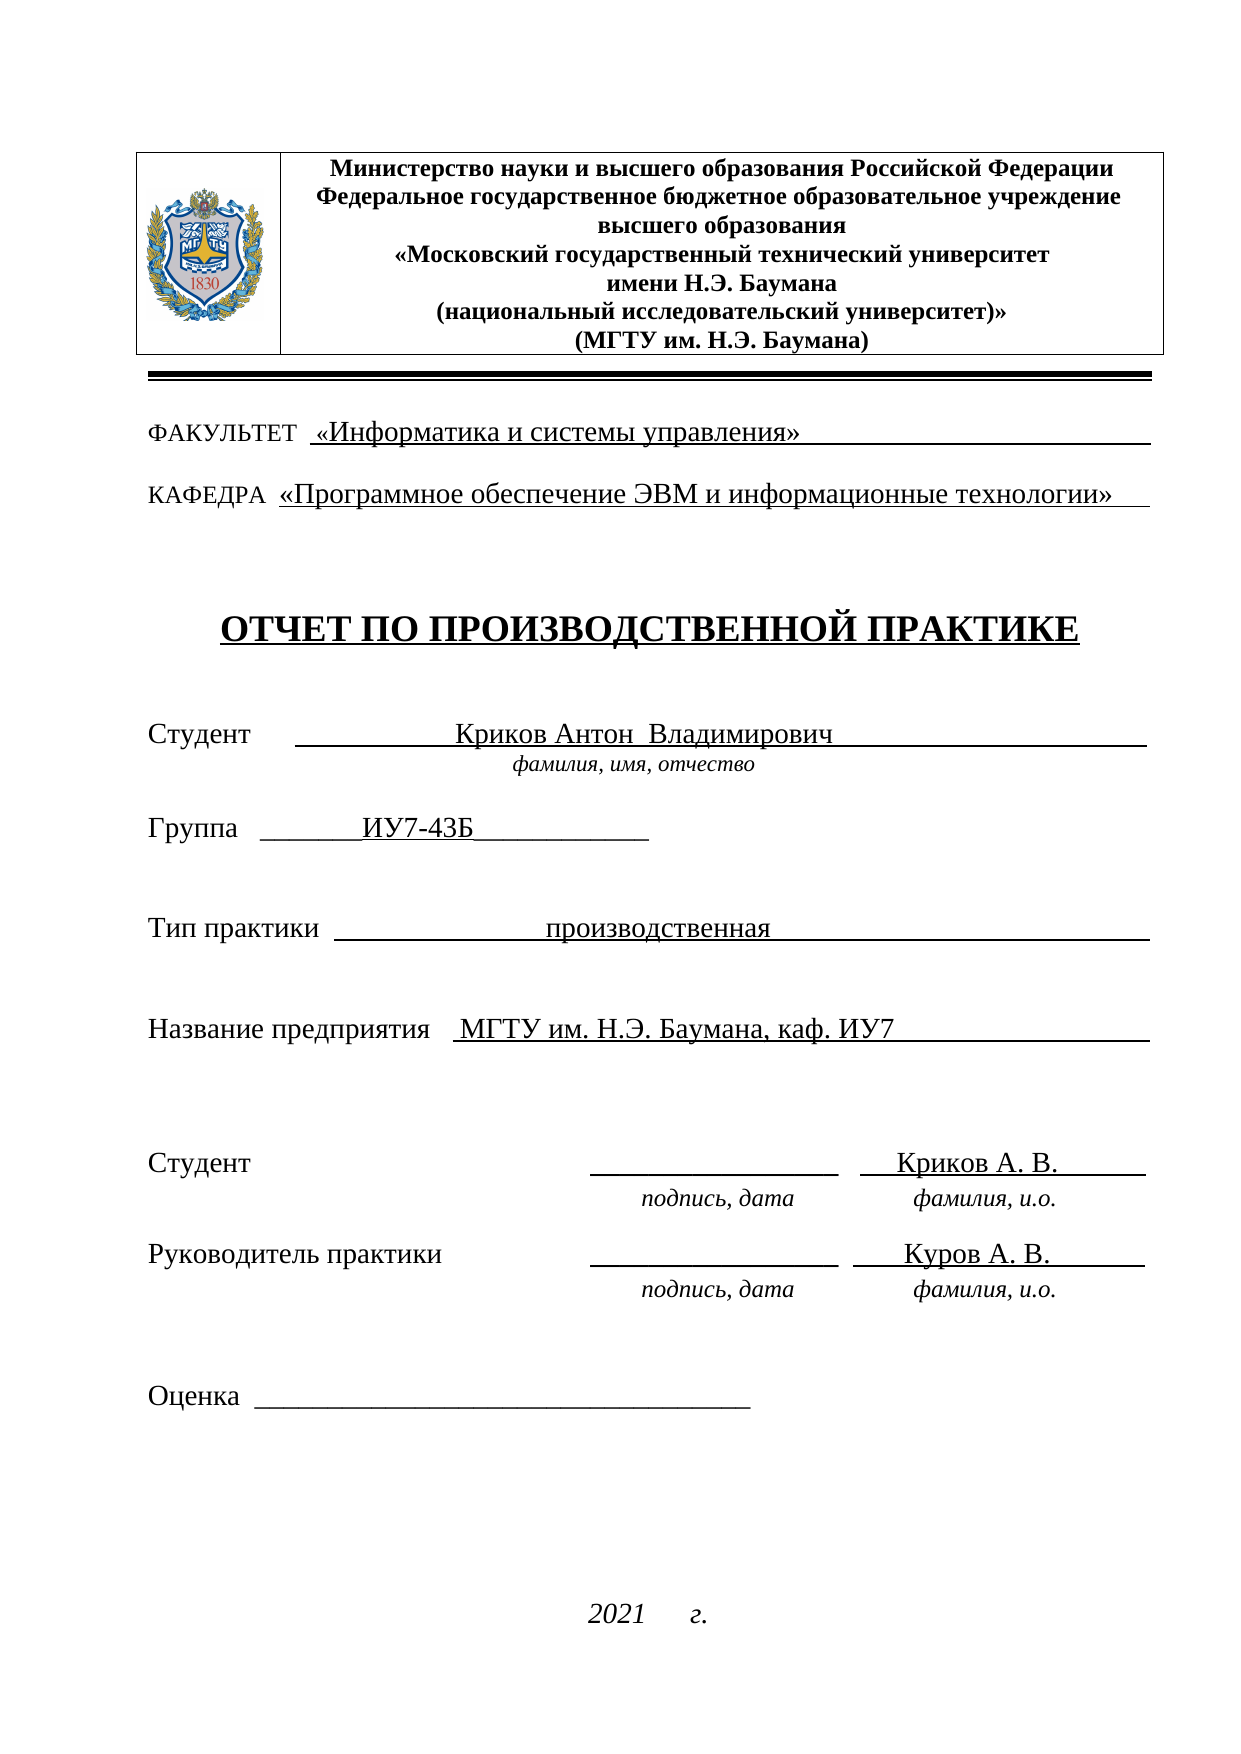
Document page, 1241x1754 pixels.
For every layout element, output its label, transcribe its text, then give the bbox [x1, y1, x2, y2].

text Группа _______ИУ7-43Б____________ [148, 810, 1152, 843]
text КАФЕДРА «Программное обеспечение ЭВМ и информационные технологии» [148, 477, 1152, 510]
text 2021 г. [148, 1596, 1152, 1629]
table_header [137, 153, 280, 354]
text Студент Криков Антон Владимирович [148, 716, 1152, 750]
text Руководитель практики _________________ Куров А. В. подпись, дата фамилия, и.о. [148, 1236, 1152, 1303]
table_header Министерство науки и высшего образования Российской Федерации Федеральное государственное бюджетное образовательное учреждение высшего образования «Московский государственный технический университет имени Н.Э. Баумана (национальный исследовательский университет)» (МГТУ им. Н.Э. Баумана) [281, 153, 1163, 354]
text фамилия, имя, отчество [148, 750, 1152, 776]
text Оценка __________________________________ [148, 1378, 1152, 1411]
text Название предприятия МГТУ им. Н.Э. Баумана, каф. ИУ7 [148, 1011, 1152, 1044]
text Тип практики производственная [148, 910, 1152, 944]
picture [146, 188, 264, 322]
text Студент _________________ Криков А. В. подпись, дата фамилия, и.о. [148, 1145, 1152, 1212]
text ФАКУЛЬТЕТ «Информатика и системы управления» [148, 414, 1152, 448]
text ОТЧЕТ ПО ПРОИЗВОДСТВЕННОЙ ПРАКТИКЕ [148, 606, 1152, 649]
